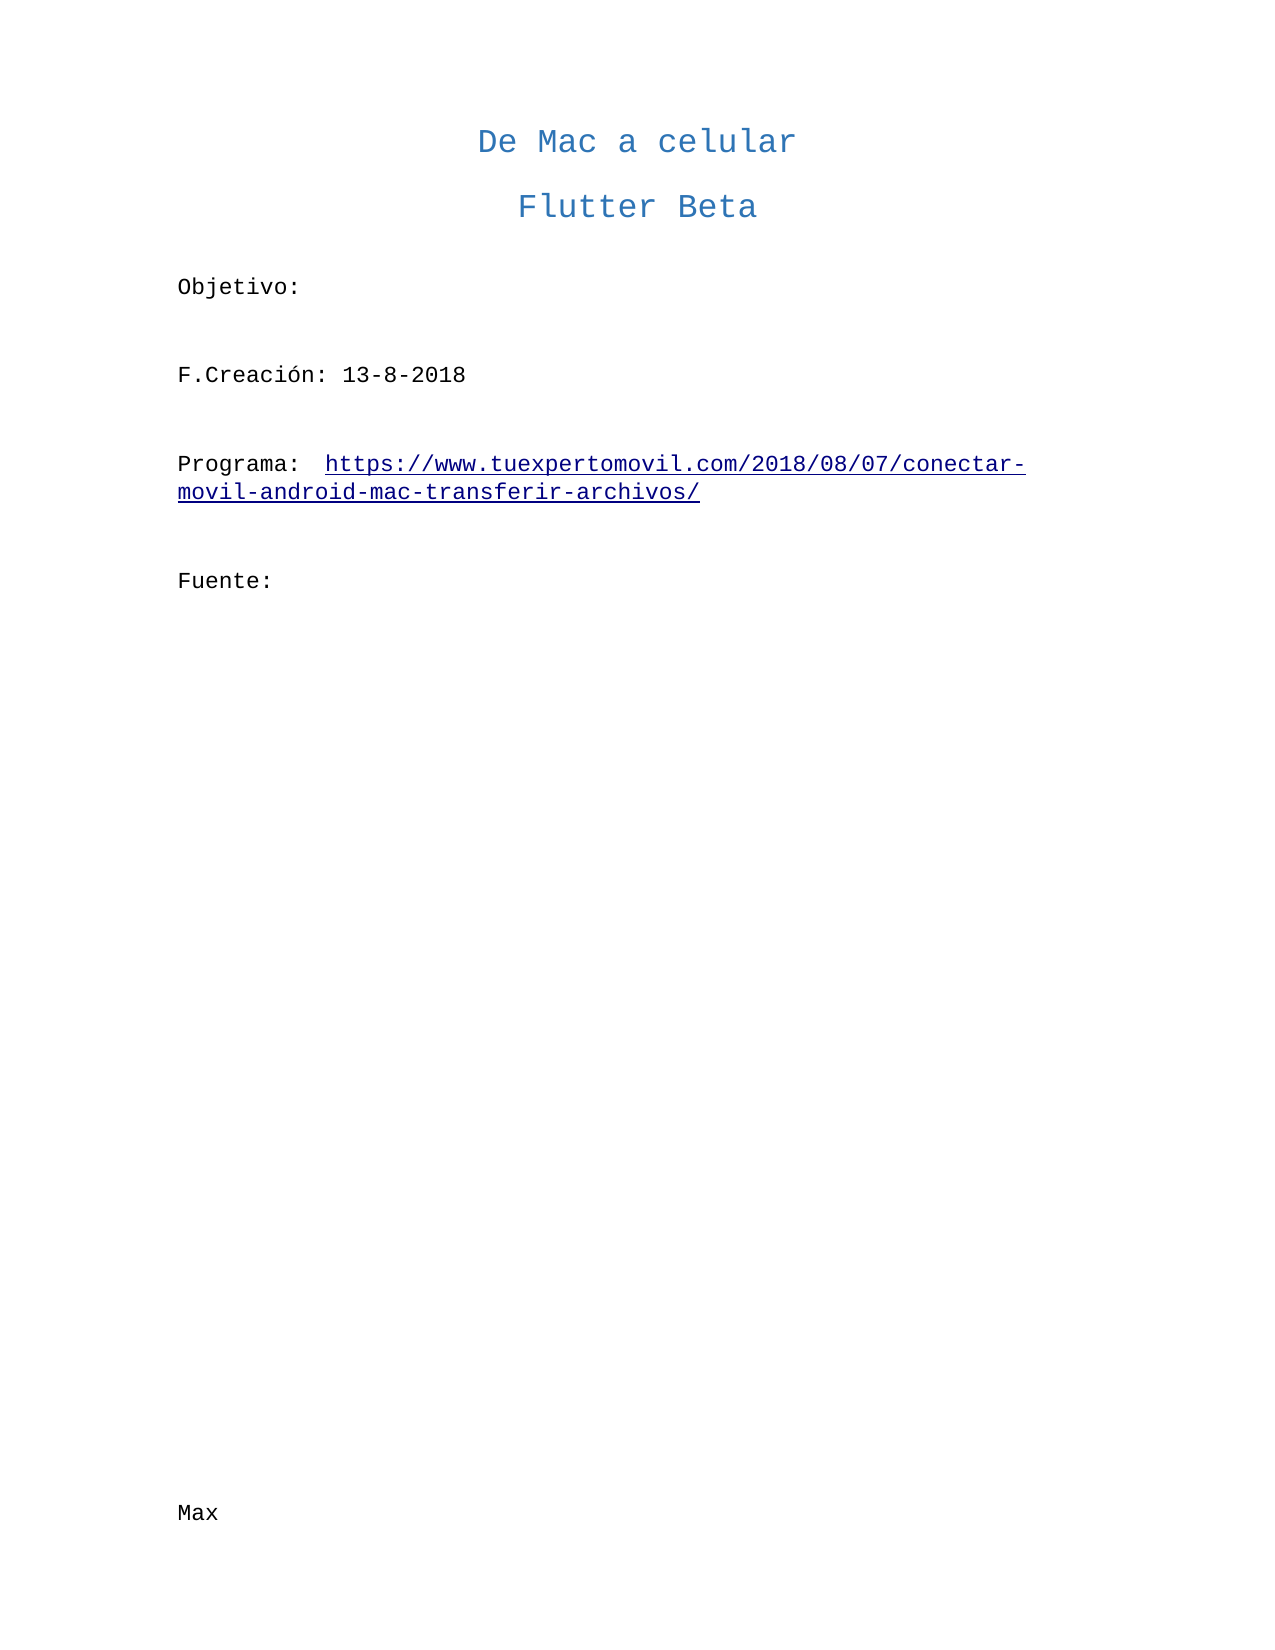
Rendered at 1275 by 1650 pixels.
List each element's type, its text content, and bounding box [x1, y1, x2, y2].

subtitle De Mac a celular [177, 125, 1098, 163]
text Fuente: [177, 569, 1098, 595]
text Programa: https://www.tuexpertomovil.com/2018/08/07/conectar-movil-android-mac-transferir-archivos/ [177, 452, 1098, 506]
text Objetivo: [177, 275, 1098, 301]
subtitle Flutter Beta [177, 190, 1098, 228]
text Max [177, 1501, 1098, 1527]
text F.Creación: 13-8-2018 [177, 364, 1098, 390]
